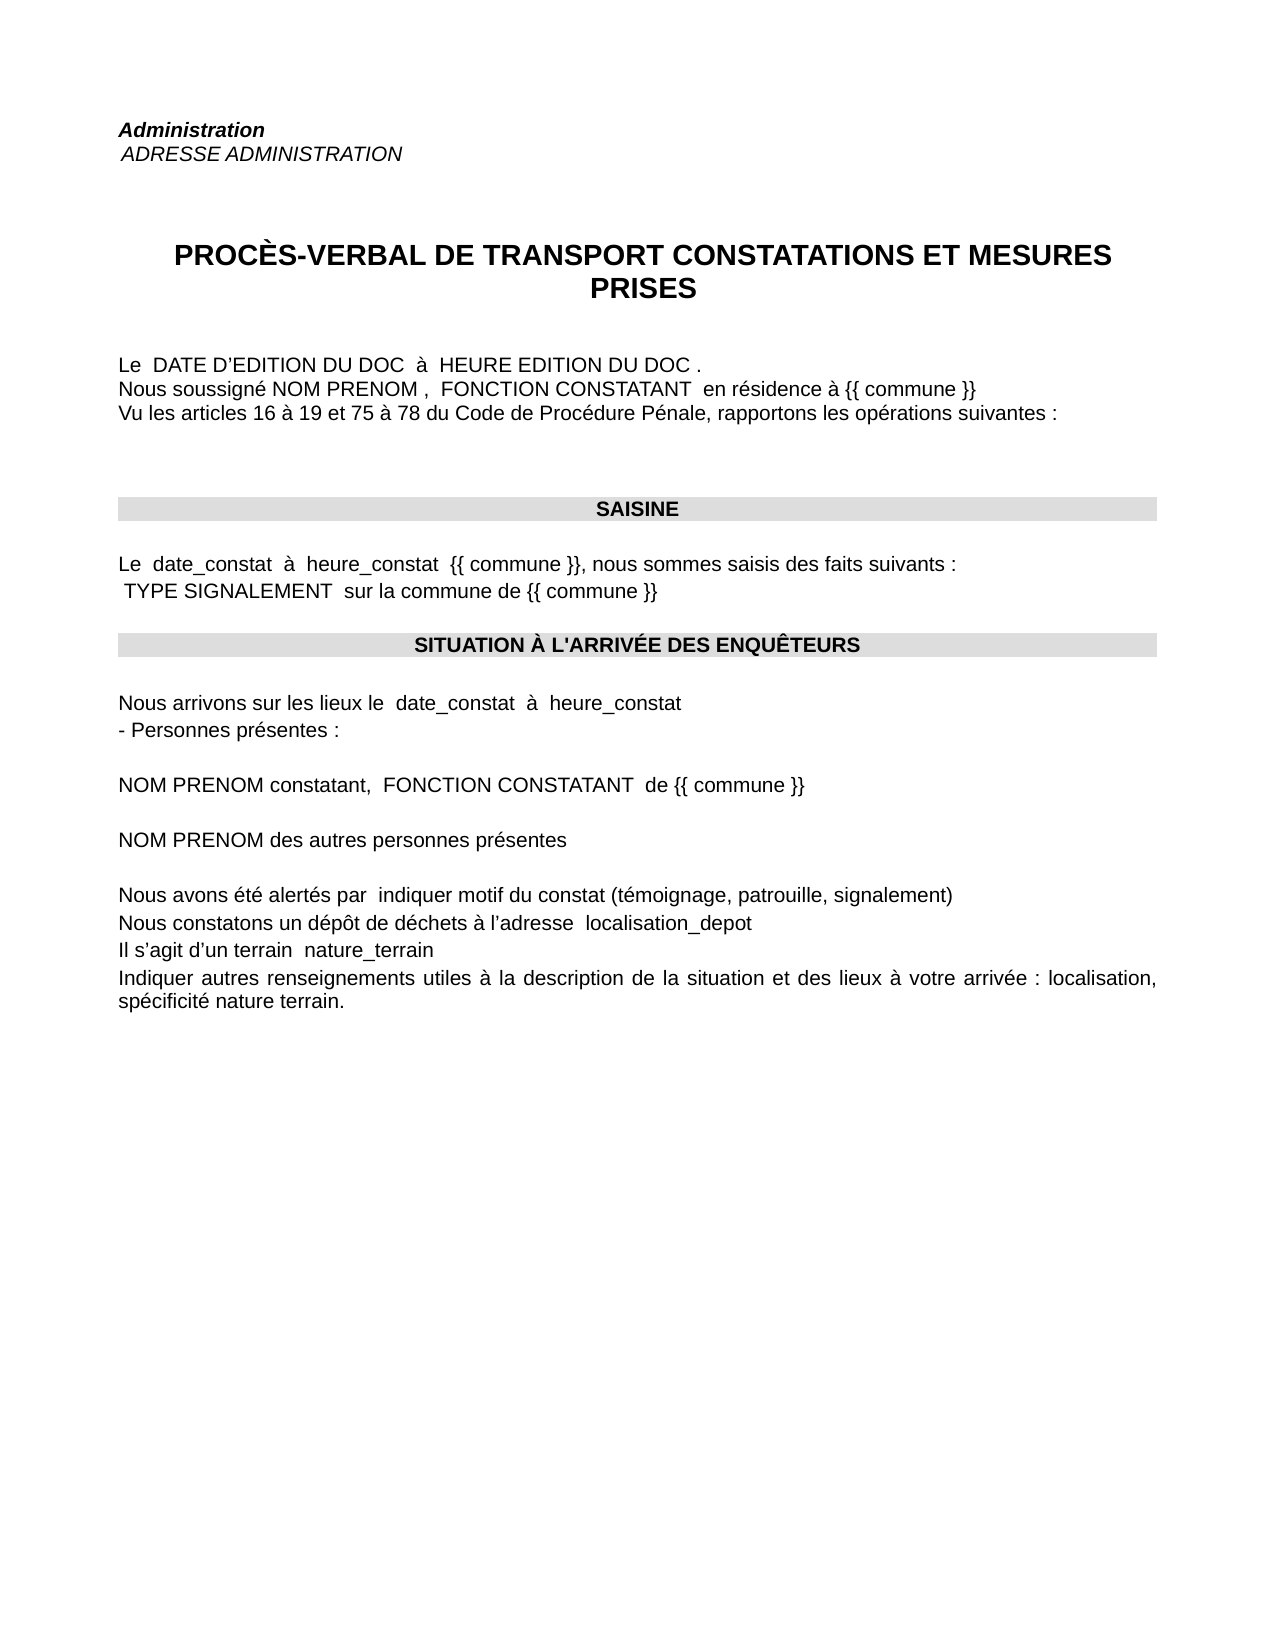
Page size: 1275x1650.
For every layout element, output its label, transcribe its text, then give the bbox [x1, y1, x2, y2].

text Le DATE D’EDITION DU DOC à HEURE EDITION DU DOC . [118, 353, 1157, 377]
text NOM PRENOM des autres personnes présentes [118, 828, 1157, 852]
text Nous avons été alertés par indiquer motif du constat (témoignage, patrouille, signalement) [118, 883, 1157, 907]
text - Personnes présentes : [118, 718, 1157, 742]
text Indiquer autres renseignements utiles à la description de la situation et des lieux à votre arrivée : localisation, spécificité nature terrain. [118, 965, 1157, 1013]
text Vu les articles 16 à 19 et 75 à 78 du Code de Procédure Pénale, rapportons les opérations suivantes : [118, 401, 1157, 425]
text SAISINE [118, 497, 1157, 521]
text Nous arrivons sur les lieux le date_constat à heure_constat [118, 690, 1157, 714]
text Administration [118, 118, 1157, 142]
text PROCÈS-VERBAL DE TRANSPORT CONSTATATIONS ET MESURES PRISES [130, 238, 1157, 305]
text SITUATION À L'ARRIVÉE DES ENQUÊTEURS [118, 633, 1157, 657]
text Le date_constat à heure_constat {{ commune }}, nous sommes saisis des faits suivants : [118, 552, 1157, 576]
text Nous constatons un dépôt de déchets à l’adresse localisation_depot [118, 910, 1157, 934]
text ADRESSE ADMINISTRATION [121, 142, 1157, 166]
text Il s’agit d’un terrain nature_terrain [118, 938, 1157, 962]
text Nous soussigné NOM PRENOM , FONCTION CONSTATANT en résidence à {{ commune }} [118, 377, 1157, 401]
text TYPE SIGNALEMENT sur la commune de {{ commune }} [118, 579, 1157, 603]
text NOM PRENOM constatant, FONCTION CONSTATANT de {{ commune }} [118, 773, 1157, 797]
